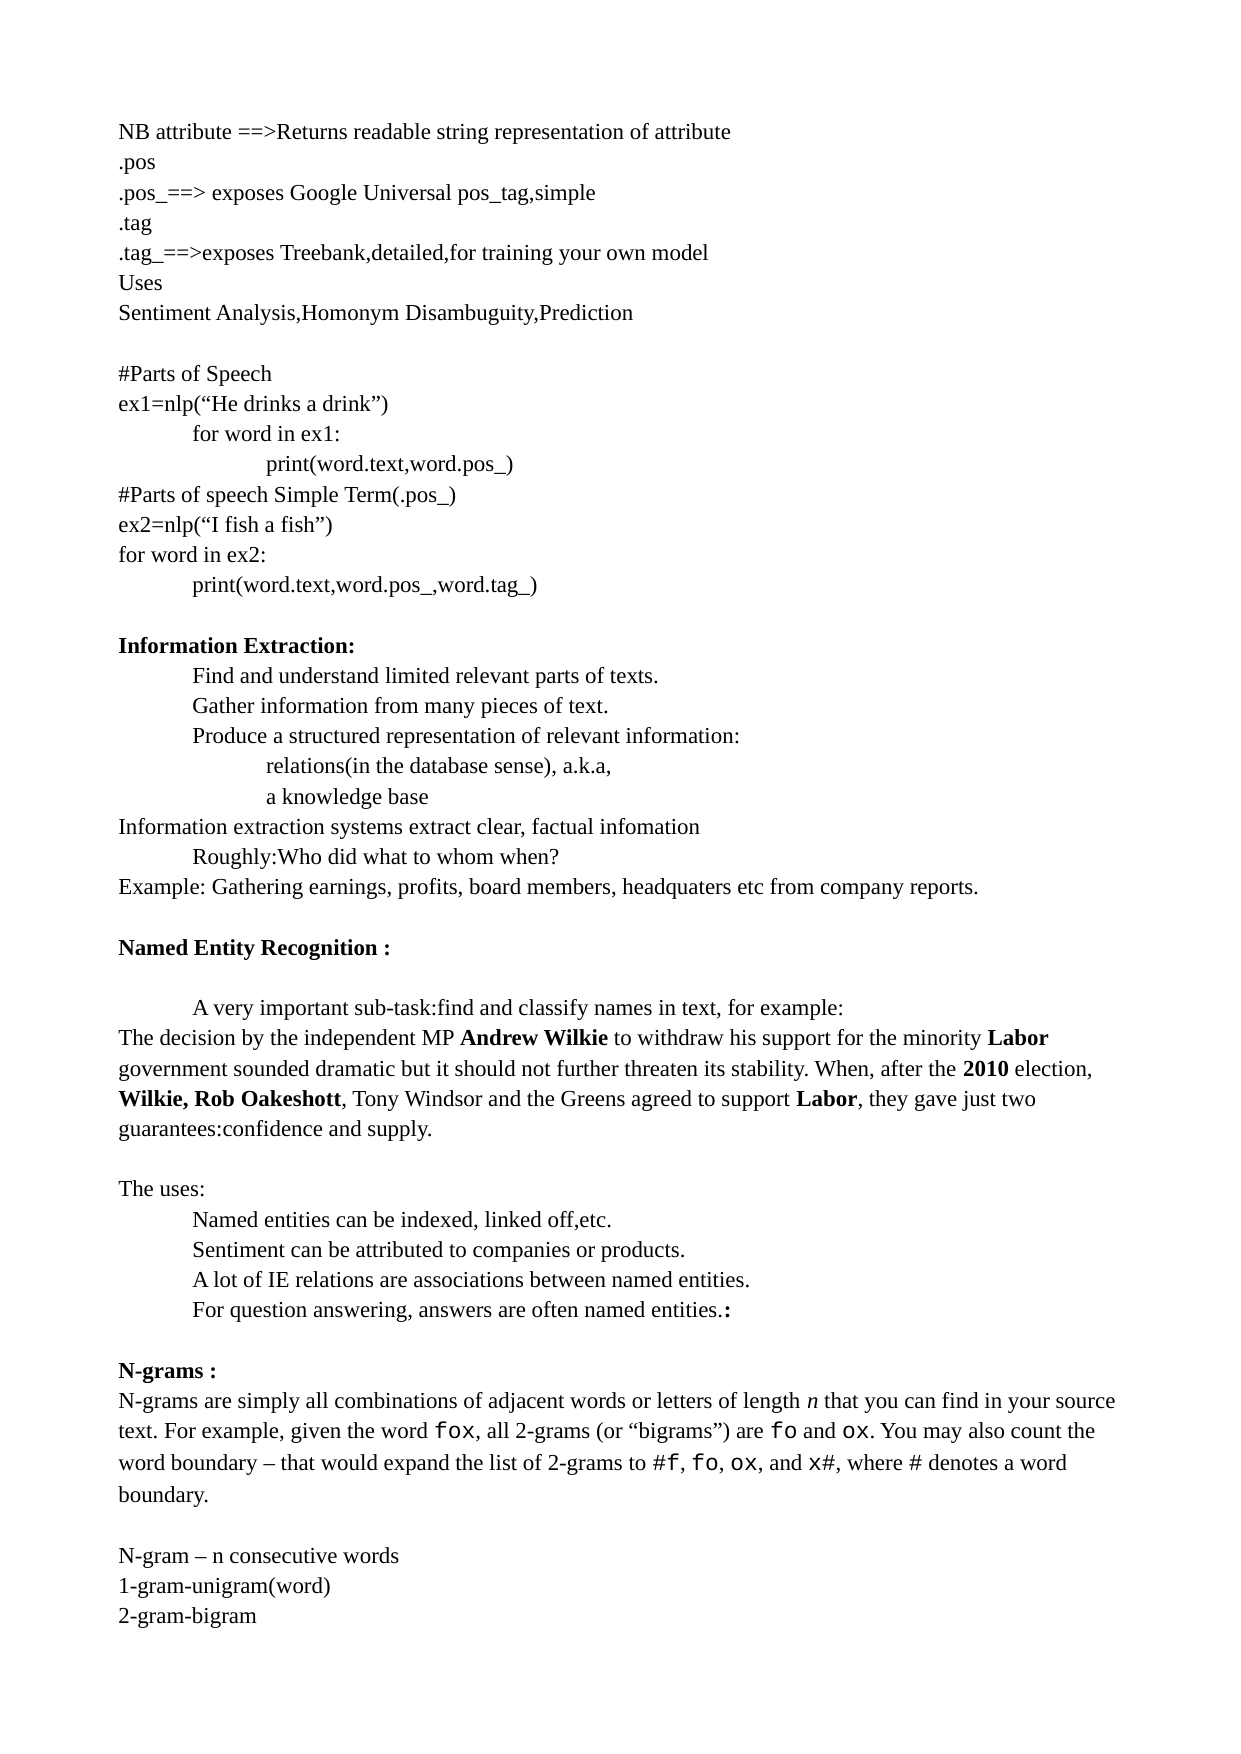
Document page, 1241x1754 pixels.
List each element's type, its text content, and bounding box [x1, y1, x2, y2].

text relations(in the database sense), a.k.a, [118, 752, 1122, 779]
text Gather information from many pieces of text. [118, 692, 1122, 718]
text 2-gram-bigram [118, 1602, 1122, 1628]
text .pos [118, 148, 1122, 175]
text #Parts of speech Simple Term(.pos_) [118, 481, 1122, 507]
text print(word.text,word.pos_) [118, 450, 1122, 477]
text print(word.text,word.pos_,word.tag_) [118, 571, 1122, 598]
text NB attribute ==>Returns readable string representation of attribute [118, 118, 1122, 144]
text 1-gram-unigram(word) [118, 1572, 1122, 1598]
text Produce a structured representation of relevant information: [118, 722, 1122, 749]
text Named entities can be indexed, linked off,etc. [118, 1206, 1122, 1232]
text A very important sub-task:find and classify names in text, for example: [118, 994, 1122, 1021]
text For question answering, answers are often named entities.: [118, 1296, 1122, 1323]
text .tag [118, 209, 1122, 235]
text A lot of IE relations are associations between named entities. [118, 1266, 1122, 1292]
text Example: Gathering earnings, profits, board members, headquaters etc from company reports. [118, 873, 1122, 900]
text Sentiment Analysis,Homonym Disambuguity,Prediction [118, 299, 1122, 326]
text N-grams : [118, 1357, 1122, 1383]
text Sentiment can be attributed to companies or products. [118, 1236, 1122, 1262]
text Named Entity Recognition : [118, 934, 1122, 960]
text Information Extraction: [118, 632, 1122, 658]
text for word in ex2: [118, 541, 1122, 567]
text a knowledge base [118, 783, 1122, 809]
text N-grams are simply all combinations of adjacent words or letters of length n that you can find in your source text. For example, given the word fox, all 2-grams (or “bigrams”) are fo and ox. You may also count the word boundary – that would expand the list of 2-grams to #f, fo, ox, and x#, where # denotes a word boundary. [118, 1387, 1122, 1508]
text .pos_==> exposes Google Universal pos_tag,simple [118, 178, 1122, 205]
text N-gram – n consecutive words [118, 1542, 1122, 1568]
text Find and understand limited relevant parts of texts. [118, 662, 1122, 688]
text The uses: [118, 1175, 1122, 1202]
text Uses [118, 269, 1122, 296]
text ex1=nlp(“He drinks a drink”) [118, 390, 1122, 416]
text The decision by the independent MP Andrew Wilkie to withdraw his support for the minority Labor government sounded dramatic but it should not further threaten its stability. When, after the 2010 election, Wilkie, Rob Oakeshott, Tony Windsor and the Greens agreed to support Labor, they gave just two guarantees:confidence and supply. [118, 1024, 1122, 1141]
text for word in ex1: [118, 420, 1122, 447]
text ex2=nlp(“I fish a fish”) [118, 511, 1122, 537]
text .tag_==>exposes Treebank,detailed,for training your own model [118, 239, 1122, 265]
text #Parts of Speech [118, 360, 1122, 386]
text Information extraction systems extract clear, factual infomation [118, 813, 1122, 839]
text Roughly:Who did what to whom when? [118, 843, 1122, 869]
